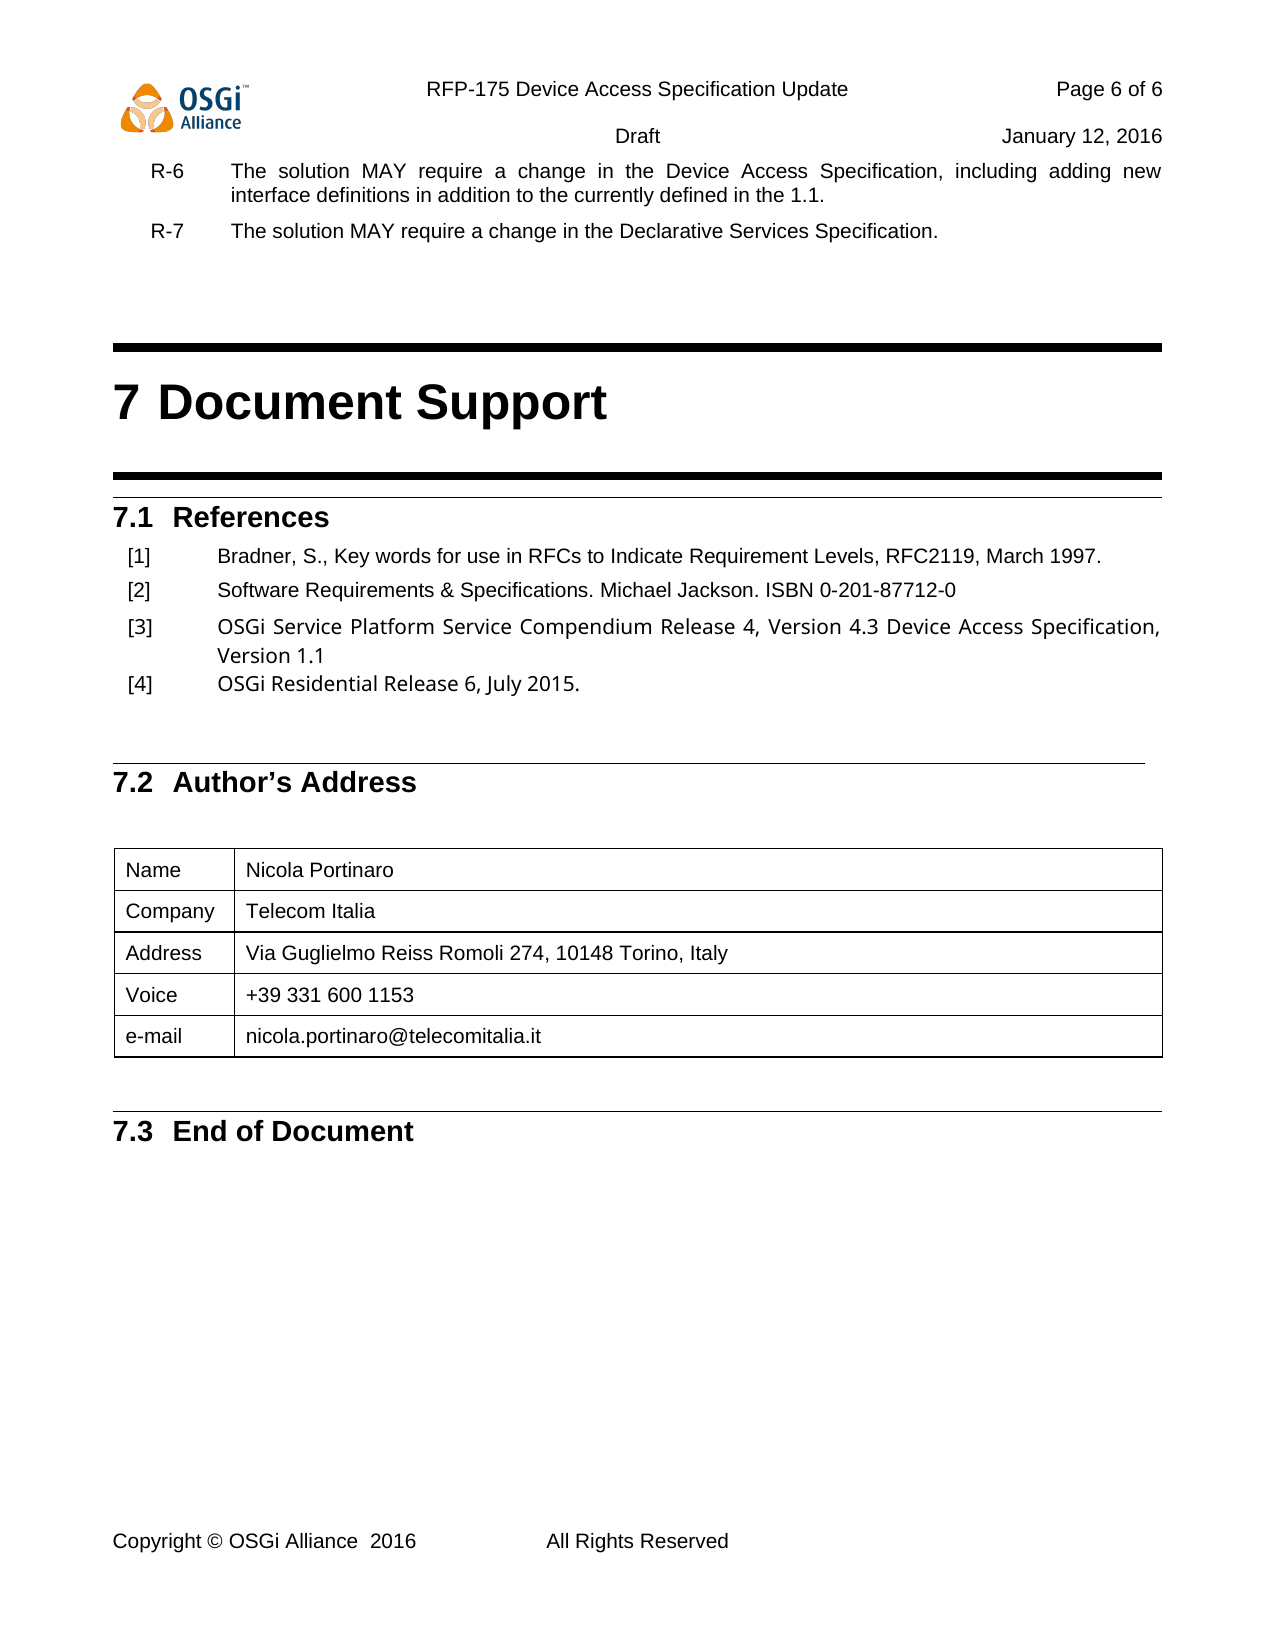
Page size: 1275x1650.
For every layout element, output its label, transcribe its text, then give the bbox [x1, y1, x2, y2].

table_header Name [115, 849, 234, 890]
subtitle Author’s Address [112, 764, 1145, 799]
list The solution MAY require a change in the Declarative Services Specification. [150, 219, 1162, 243]
table_header Nicola Portinaro [235, 849, 1162, 890]
table_cell Voice [115, 974, 234, 1015]
list The solution MAY require a change in the Device Access Specification, including adding new interface definitions in addition to the currently defined in the 1.1. [150, 159, 1162, 207]
list OSGi Service Platform Service Compendium Release 4, Version 4.3 Device Access Specification, Version 1.1 [127, 612, 1162, 669]
subtitle Document Support [112, 344, 1162, 480]
table_cell Via Guglielmo Reiss Romoli 274, 10148 Torino, Italy [235, 933, 1162, 973]
table_cell e-mail [115, 1016, 234, 1056]
list OSGi Residential Release 6, July 2015. [127, 669, 1162, 698]
picture [113, 76, 257, 140]
subtitle References [112, 498, 1162, 533]
table_cell Company [115, 891, 234, 931]
list Software Requirements & Specifications. Michael Jackson. ISBN 0-201-87712-0 [127, 578, 1162, 602]
table_cell +39 331 600 1153 [235, 974, 1162, 1015]
subtitle End of Document [112, 1112, 1162, 1147]
table_cell nicola.portinaro@telecomitalia.it [235, 1016, 1162, 1056]
table_cell Address [115, 933, 234, 973]
table_cell Telecom Italia [235, 891, 1162, 931]
list Bradner, S., Key words for use in RFCs to Indicate Requirement Levels, RFC2119, March 1997. [127, 544, 1162, 568]
